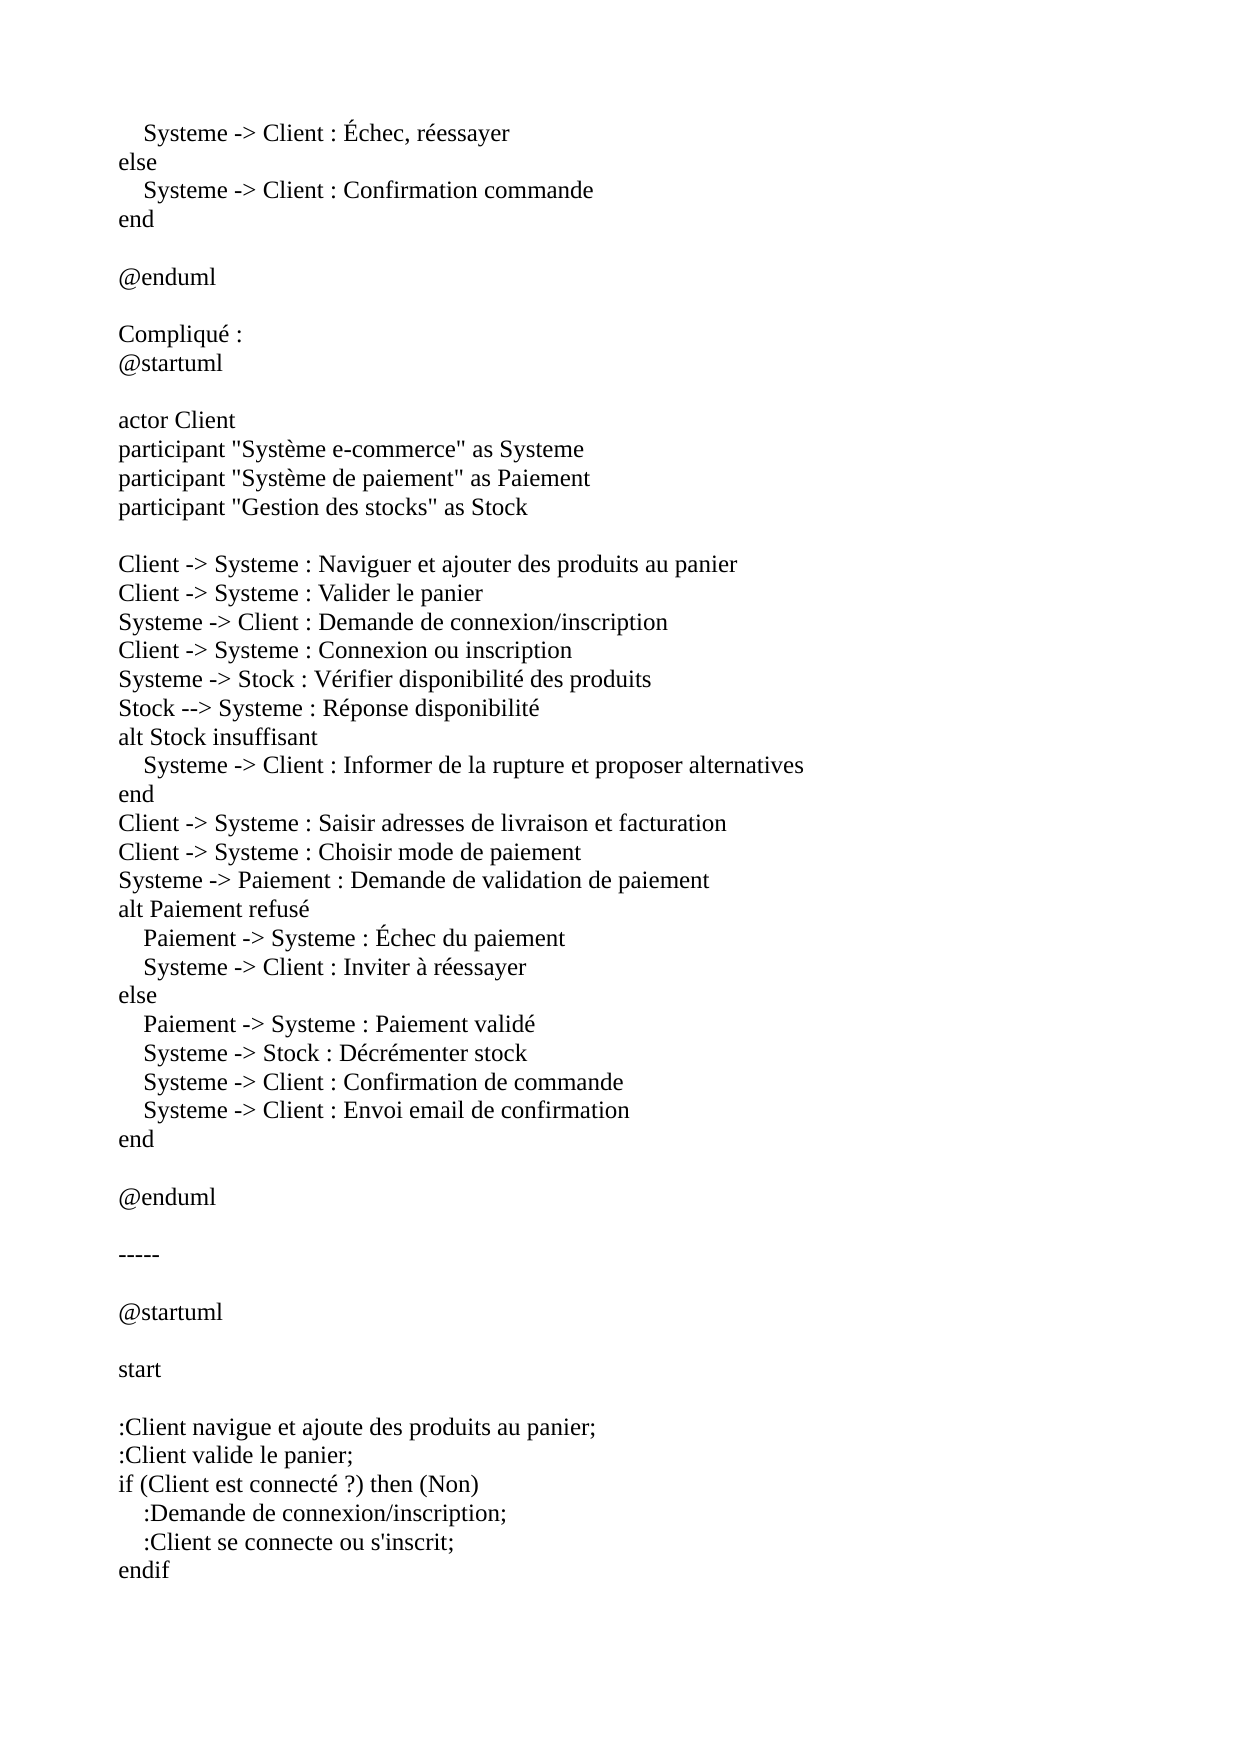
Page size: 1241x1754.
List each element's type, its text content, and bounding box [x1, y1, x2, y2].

text Systeme -> Client : Confirmation de commande [118, 1067, 1122, 1096]
text Systeme -> Client : Demande de connexion/inscription [118, 607, 1122, 636]
text alt Stock insuffisant [118, 722, 1122, 751]
text @startuml [118, 1297, 1122, 1326]
text ----- [118, 1239, 1122, 1268]
text Systeme -> Stock : Décrémenter stock [118, 1038, 1122, 1067]
text end [118, 1124, 1122, 1153]
text endif [118, 1556, 1122, 1584]
text participant "Système de paiement" as Paiement [118, 463, 1122, 492]
text Systeme -> Client : Informer de la rupture et proposer alternatives [118, 751, 1122, 779]
text :Demande de connexion/inscription; [118, 1498, 1122, 1527]
text alt Paiement refusé [118, 894, 1122, 923]
text end [118, 779, 1122, 808]
text if (Client est connecté ?) then (Non) [118, 1469, 1122, 1498]
text Client -> Systeme : Naviguer et ajouter des produits au panier [118, 549, 1122, 578]
text Compliqué : [118, 319, 1122, 348]
text Stock --> Systeme : Réponse disponibilité [118, 693, 1122, 722]
text @enduml [118, 262, 1122, 291]
text else [118, 147, 1122, 176]
text Systeme -> Client : Inviter à réessayer [118, 952, 1122, 981]
text @startuml [118, 348, 1122, 377]
text Client -> Systeme : Valider le panier [118, 578, 1122, 607]
text :Client navigue et ajoute des produits au panier; [118, 1412, 1122, 1441]
text Client -> Systeme : Choisir mode de paiement [118, 837, 1122, 866]
text Client -> Systeme : Saisir adresses de livraison et facturation [118, 808, 1122, 837]
text Systeme -> Stock : Vérifier disponibilité des produits [118, 664, 1122, 693]
text end [118, 204, 1122, 233]
text :Client valide le panier; [118, 1441, 1122, 1469]
text :Client se connecte ou s'inscrit; [118, 1527, 1122, 1556]
text actor Client [118, 406, 1122, 434]
text Paiement -> Systeme : Échec du paiement [118, 923, 1122, 952]
text Systeme -> Client : Confirmation commande [118, 176, 1122, 204]
text else [118, 981, 1122, 1009]
text participant "Gestion des stocks" as Stock [118, 492, 1122, 521]
text @enduml [118, 1182, 1122, 1211]
text Systeme -> Paiement : Demande de validation de paiement [118, 866, 1122, 894]
text Systeme -> Client : Échec, réessayer [118, 118, 1122, 147]
text Systeme -> Client : Envoi email de confirmation [118, 1096, 1122, 1124]
text Paiement -> Systeme : Paiement validé [118, 1009, 1122, 1038]
text Client -> Systeme : Connexion ou inscription [118, 636, 1122, 664]
text participant "Système e-commerce" as Systeme [118, 434, 1122, 463]
text start [118, 1354, 1122, 1383]
